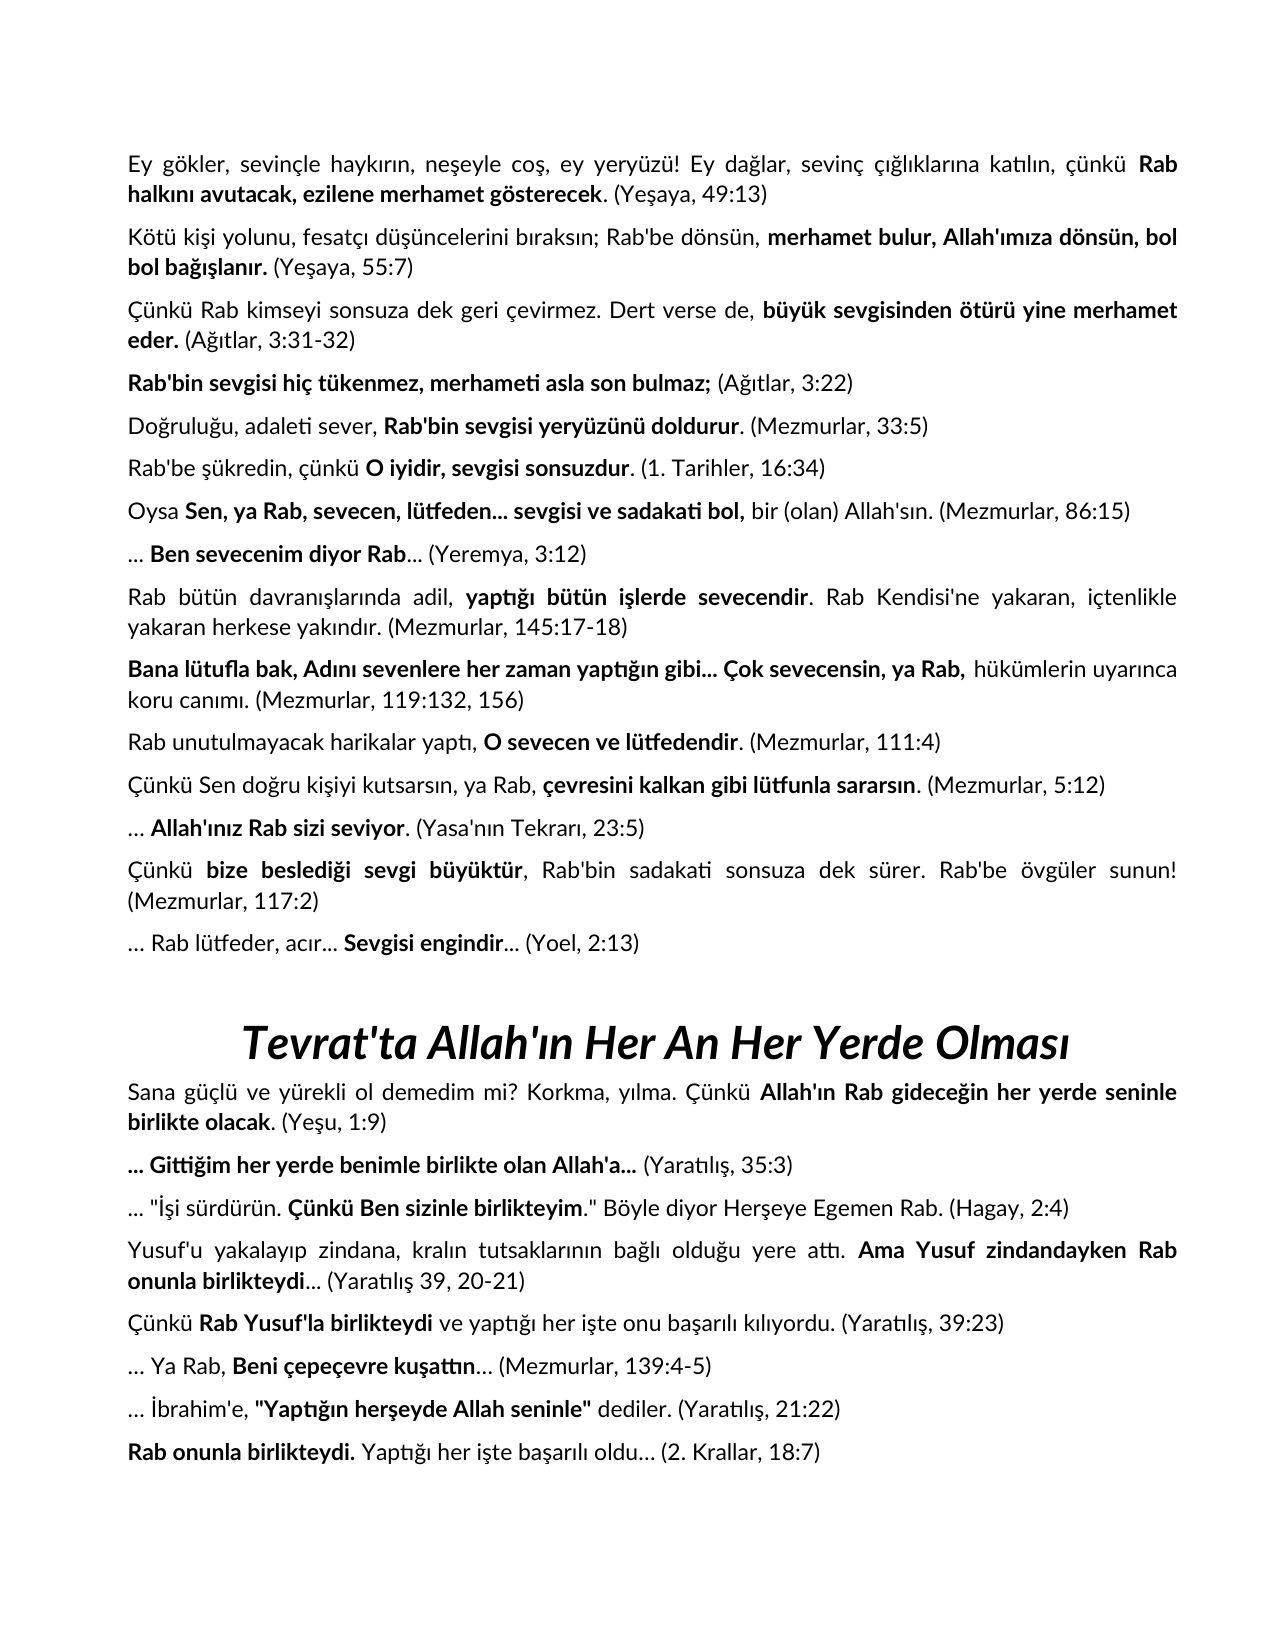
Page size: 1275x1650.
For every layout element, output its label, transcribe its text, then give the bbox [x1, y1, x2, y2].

text Çünkü Rab kimseyi sonsuza dek geri çevirmez. Dert verse de, büyük sevgisinden ötürü yine merhamet eder. (Ağıtlar, 3:31-32) [127, 296, 1177, 353]
text Kötü kişi yolunu, fesatçı düşüncelerini bıraksın; Rab'be dönsün, merhamet bulur, Allah'ımıza dönsün, bol bol bağışlanır. (Yeşaya, 55:7) [127, 223, 1177, 281]
text … Rab lütfeder, acır... Sevgisi engindir... (Yoel, 2:13) [127, 929, 1177, 957]
text Çünkü Sen doğru kişiyi kutsarsın, ya Rab, çevresini kalkan gibi lütfunla sararsın. (Mezmurlar, 5:12) [127, 771, 1177, 798]
text Oysa Sen, ya Rab, sevecen, lütfeden... sevgisi ve sadakati bol, bir (olan) Allah'sın. (Mezmurlar, 86:15) [127, 497, 1177, 524]
text ... "İşi sürdürün. Çünkü Ben sizinle birlikteyim." Böyle diyor Herşeye Egemen Rab. (Hagay, 2:4) [127, 1193, 1177, 1221]
text Ey gökler, sevinçle haykırın, neşeyle coş, ey yeryüzü! Ey dağlar, sevinç çığlıklarına katılın, çünkü Rab halkını avutacak, ezilene merhamet gösterecek. (Yeşaya, 49:13) [127, 150, 1177, 208]
text Rab onunla birlikteydi. Yaptığı her işte başarılı oldu… (2. Krallar, 18:7) [127, 1437, 1177, 1465]
text Bana lütufla bak, Adını sevenlere her zaman yaptığın gibi... Çok sevecensin, ya Rab, hükümlerin uyarınca koru canımı. (Mezmurlar, 119:132, 156) [127, 655, 1177, 713]
text ... Gittiğim her yerde benimle birlikte olan Allah'a... (Yaratılış, 35:3) [127, 1151, 1177, 1178]
text Rab'be şükredin, çünkü O iyidir, sevgisi sonsuzdur. (1. Tarihler, 16:34) [127, 454, 1177, 482]
subtitle Tevrat'ta Allah'ın Her An Her Yerde Olması [112, 1014, 1200, 1069]
text Çünkü bize beslediği sevgi büyüktür, Rab'bin sadakati sonsuza dek sürer. Rab'be övgüler sunun! (Mezmurlar, 117:2) [127, 856, 1177, 914]
text … Allah'ınız Rab sizi seviyor. (Yasa'nın Tekrarı, 23:5) [127, 813, 1177, 841]
text Rab bütün davranışlarında adil, yaptığı bütün işlerde sevecendir. Rab Kendisi'ne yakaran, içtenlikle yakaran herkese yakındır. (Mezmurlar, 145:17-18) [127, 582, 1177, 640]
text Rab'bin sevgisi hiç tükenmez, merhameti asla son bulmaz; (Ağıtlar, 3:22) [127, 369, 1177, 396]
text … Ya Rab, Beni çepeçevre kuşattın… (Mezmurlar, 139:4-5) [127, 1352, 1177, 1379]
text Yusuf'u yakalayıp zindana, kralın tutsaklarının bağlı olduğu yere attı. Ama Yusuf zindandayken Rab onunla birlikteydi... (Yaratılış 39, 20-21) [127, 1236, 1177, 1294]
text ... Ben sevecenim diyor Rab... (Yeremya, 3:12) [127, 539, 1177, 567]
text Sana güçlü ve yürekli ol demedim mi? Korkma, yılma. Çünkü Allah'ın Rab gideceğin her yerde seninle birlikte olacak. (Yeşu, 1:9) [127, 1078, 1177, 1136]
text Rab unutulmayacak harikalar yaptı, O sevecen ve lütfedendir. (Mezmurlar, 111:4) [127, 728, 1177, 756]
text … İbrahim'e, "Yaptığın herşeyde Allah seninle" dediler. (Yaratılış, 21:22) [127, 1394, 1177, 1422]
text Doğruluğu, adaleti sever, Rab'bin sevgisi yeryüzünü doldurur. (Mezmurlar, 33:5) [127, 411, 1177, 439]
text Çünkü Rab Yusuf'la birlikteydi ve yaptığı her işte onu başarılı kılıyordu. (Yaratılış, 39:23) [127, 1309, 1177, 1337]
